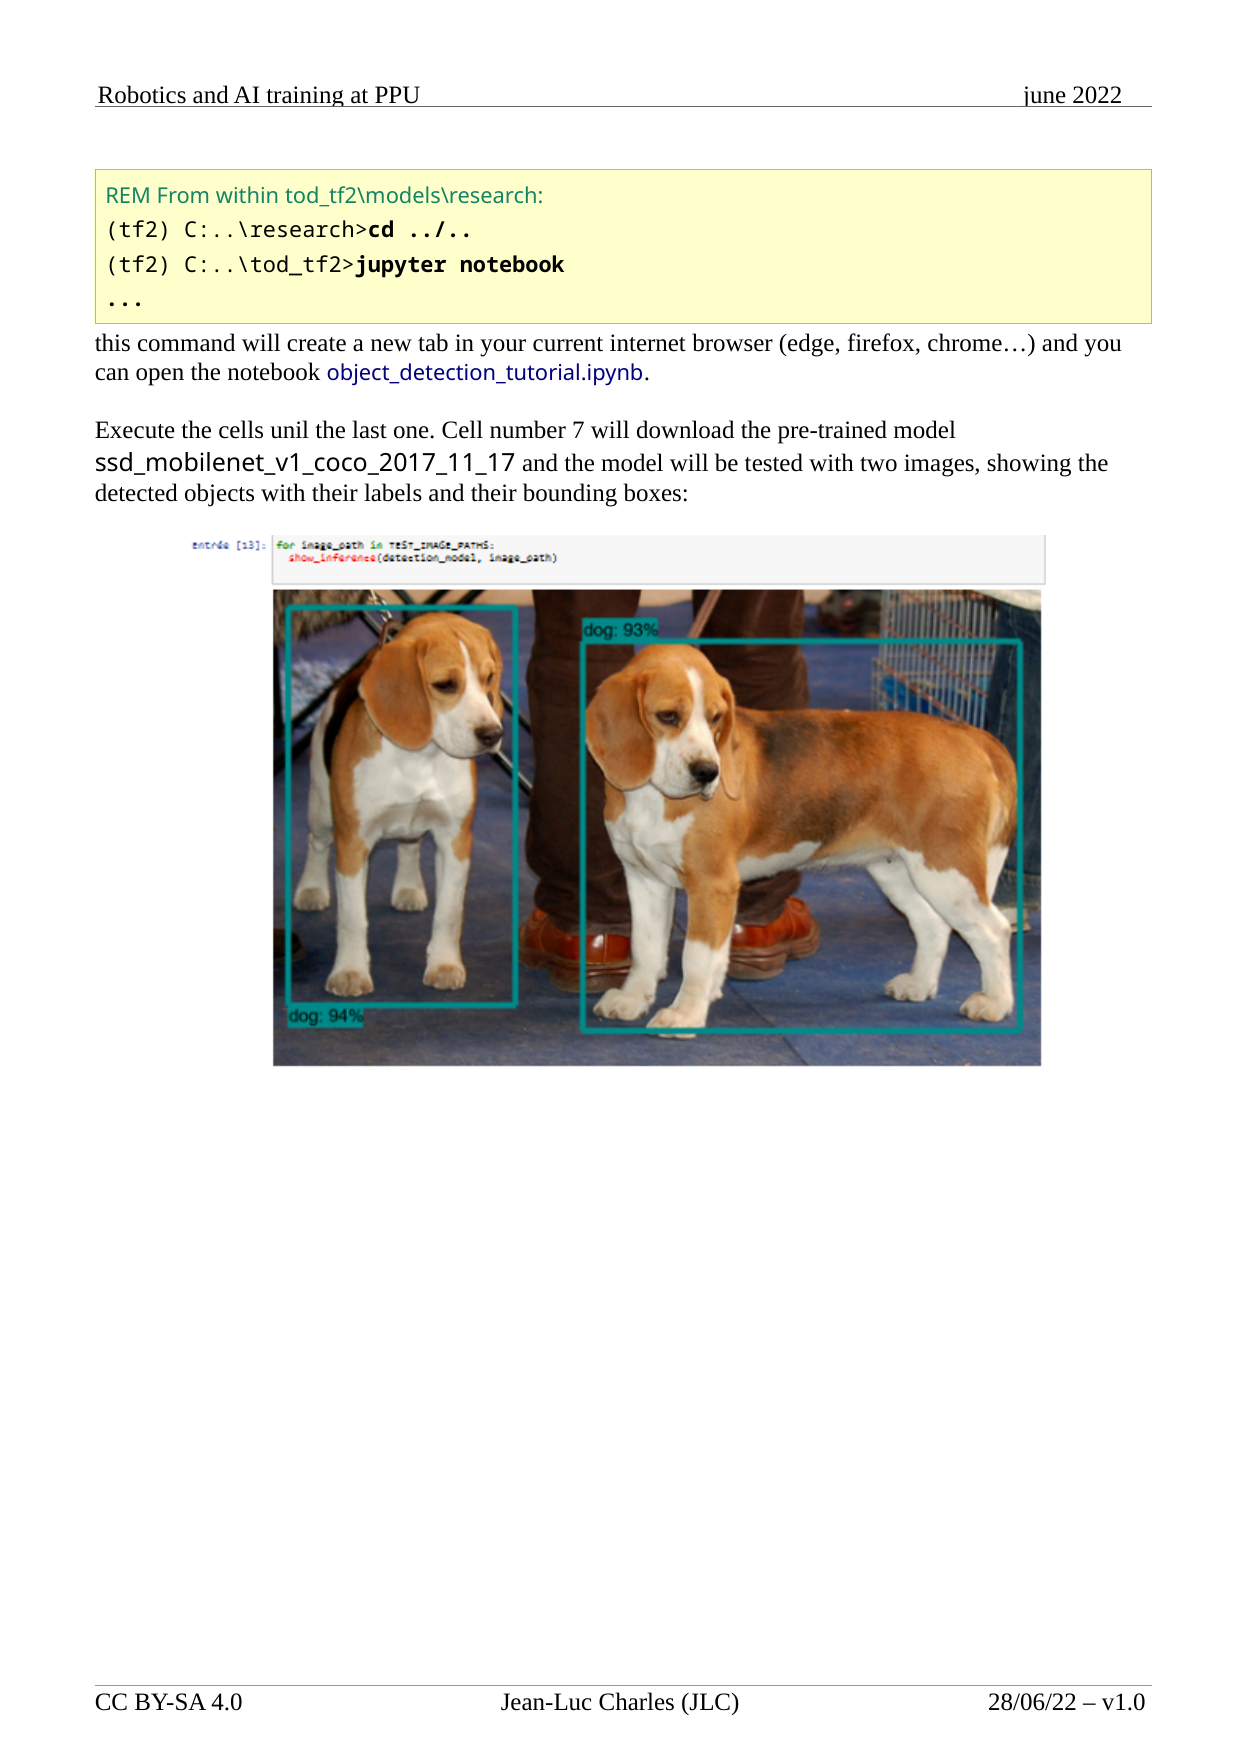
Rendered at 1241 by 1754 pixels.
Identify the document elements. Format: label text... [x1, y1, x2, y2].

text Execute the cells unil the last one. Cell number 7 will download the pre-trained model ssd_mobilenet_v1_coco_2017_11_17 and the model will be tested with two images, showing the detected objects with their labels and their bounding boxes: [94, 416, 1152, 507]
text (tf2) C:..\tod_tf2>jupyter notebook ... [96, 238, 1151, 323]
text this command will create a new tab in your current internet browser (edge, firefox, chrome…) and you can open the notebook object_detection_tutorial.ipynb. [94, 328, 1152, 387]
text (tf2) C:..\research>cd ../.. [96, 203, 1151, 238]
picture [189, 535, 1057, 1071]
text REM From within tod_tf2\models\research: [96, 170, 1151, 203]
